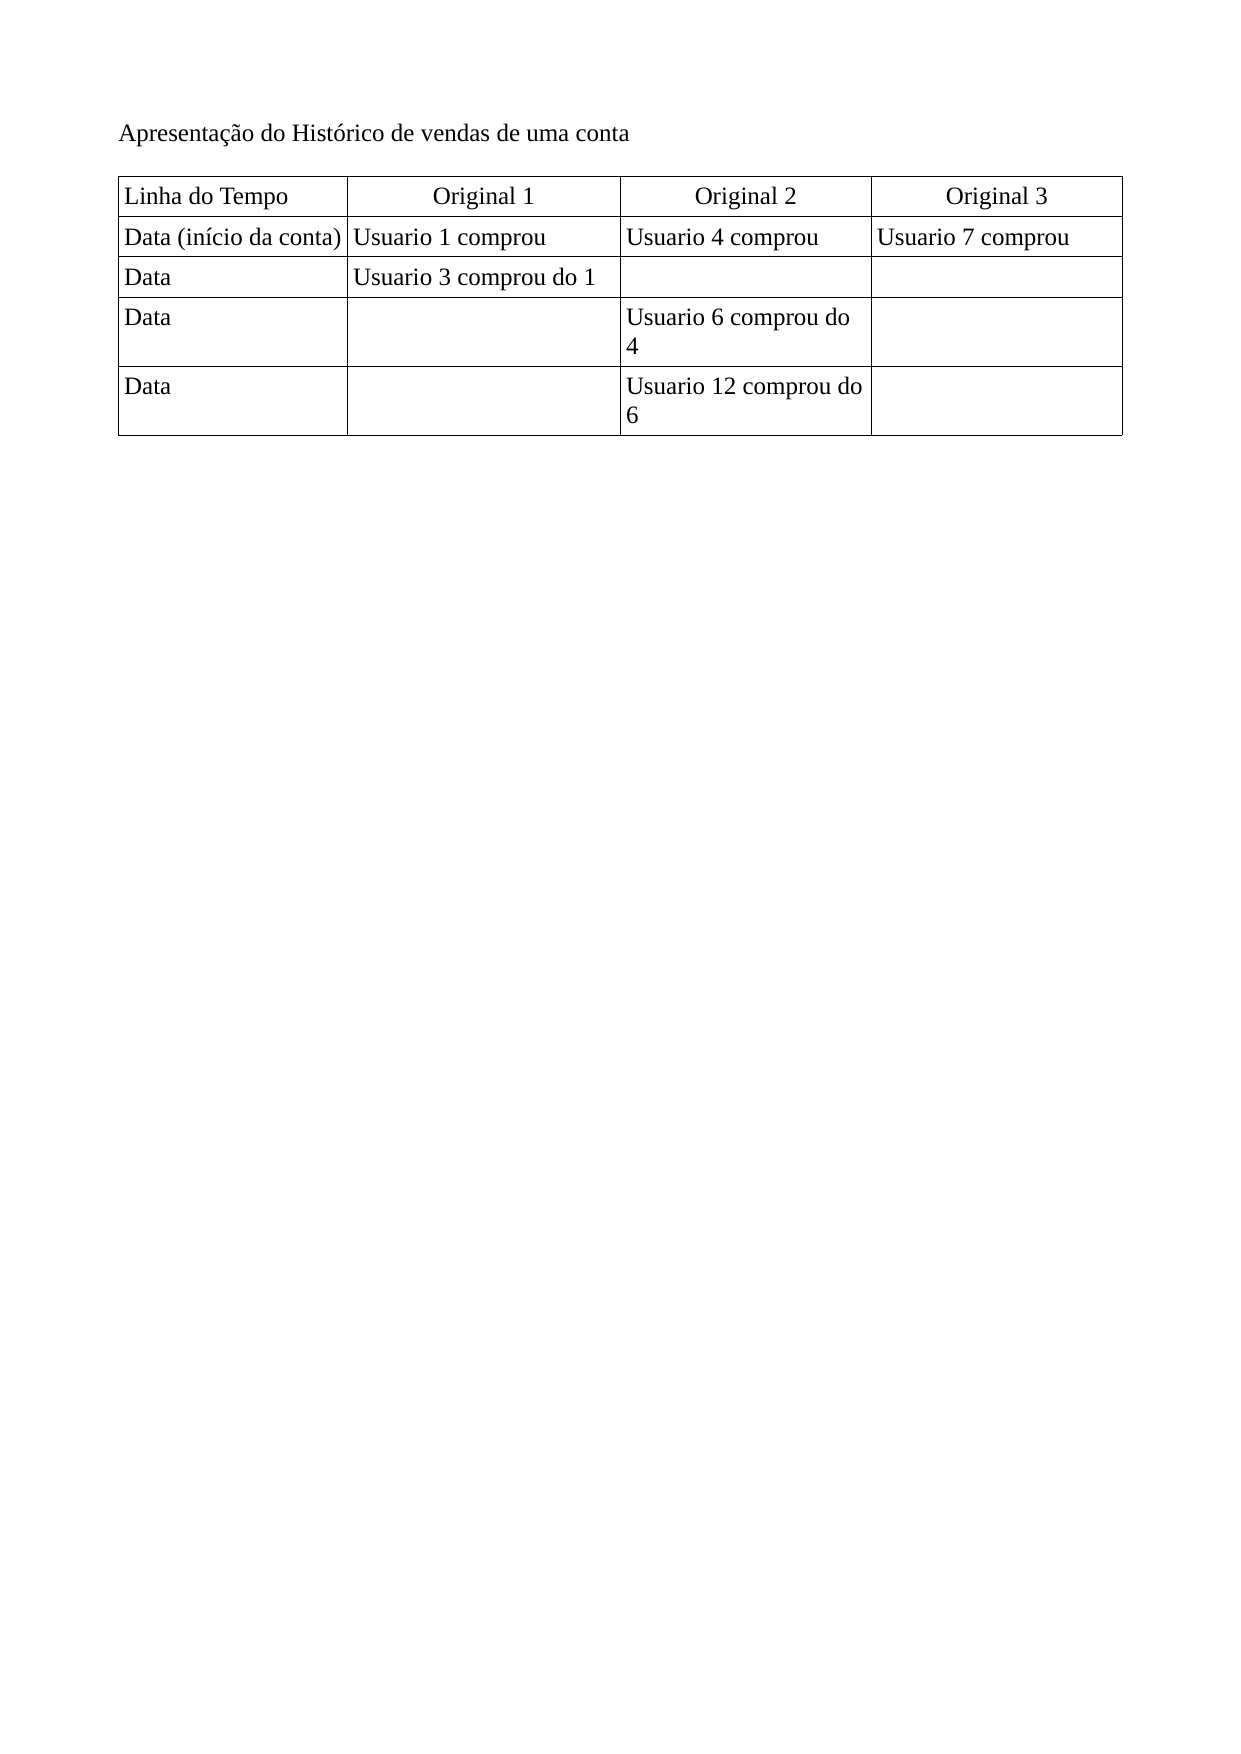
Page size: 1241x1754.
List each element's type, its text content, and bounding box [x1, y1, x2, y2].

table_cell Data [119, 257, 347, 297]
table_cell Data [119, 298, 347, 366]
text Apresentação do Histórico de vendas de uma conta [118, 118, 1122, 147]
table_cell Usuario 3 comprou do 1 [348, 257, 620, 297]
table_cell [872, 367, 1122, 435]
table_cell Usuario 12 comprou do 6 [621, 367, 871, 435]
table_cell Usuario 4 comprou [621, 217, 871, 256]
table_cell Data (início da conta) [119, 217, 347, 256]
table_cell Usuario 7 comprou [872, 217, 1122, 256]
table_header Original 2 [621, 177, 871, 216]
table_header Original 1 [348, 177, 620, 216]
table_cell [872, 257, 1122, 297]
table_cell Usuario 1 comprou [348, 217, 620, 256]
table_cell [348, 367, 620, 435]
table_cell Data [119, 367, 347, 435]
table_header Original 3 [872, 177, 1122, 216]
table_cell [872, 298, 1122, 366]
table_cell [621, 257, 871, 297]
table_header Linha do Tempo [119, 177, 347, 216]
table_cell [348, 298, 620, 366]
table_cell Usuario 6 comprou do 4 [621, 298, 871, 366]
